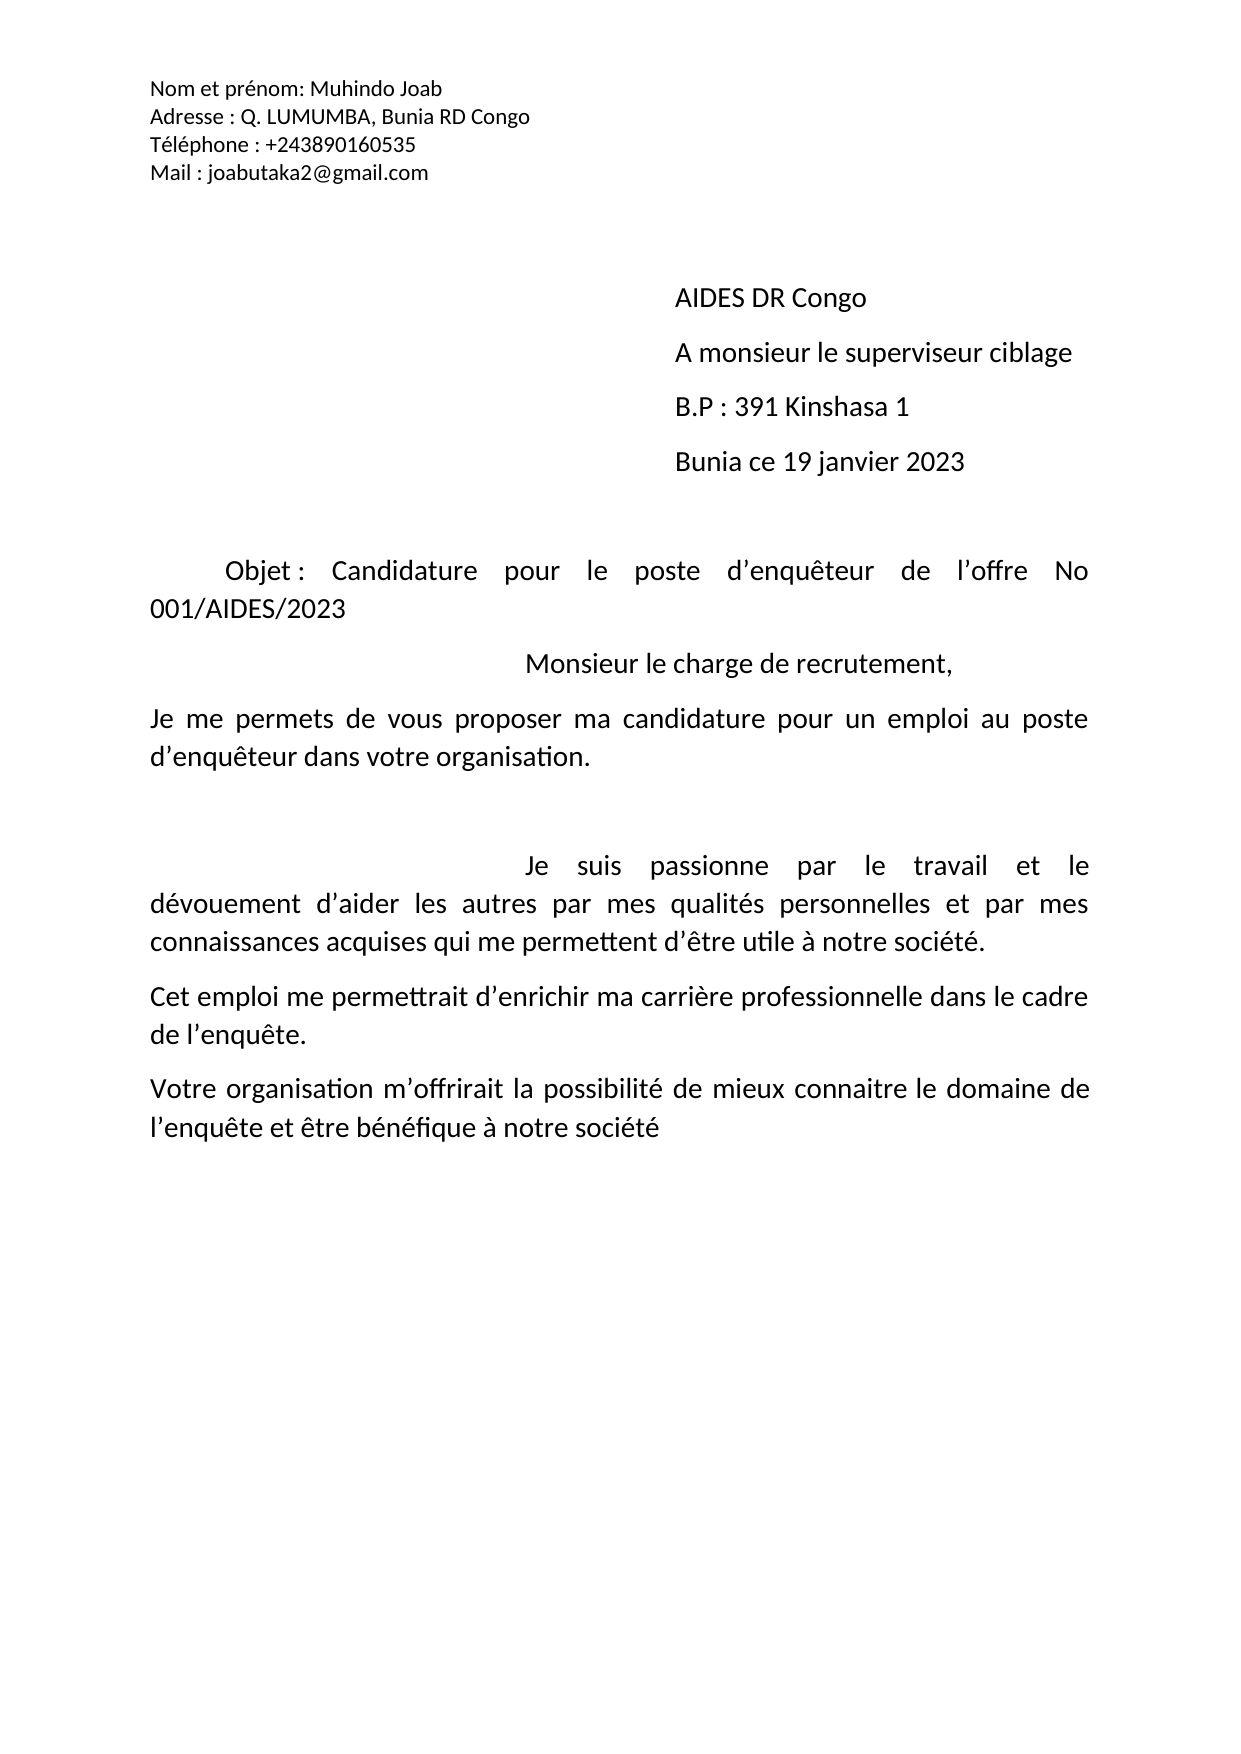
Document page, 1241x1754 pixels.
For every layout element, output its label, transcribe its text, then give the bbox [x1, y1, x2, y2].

text B.P : 391 Kinshasa 1 [150, 388, 1090, 424]
text Je suis passionne par le travail et le dévouement d’aider les autres par mes qualités personnelles et par mes connaissances acquises qui me permettent d’être utile à notre société. [150, 847, 1090, 959]
text Bunia ce 19 janvier 2023 [150, 443, 1090, 479]
text Je me permets de vous proposer ma candidature pour un emploi au poste d’enquêteur dans votre organisation. [150, 700, 1090, 773]
text AIDES DR Congo [150, 279, 1090, 314]
text Monsieur le charge de recrutement, [150, 645, 1090, 681]
text Votre organisation m’offrirait la possibilité de mieux connaitre le domaine de l’enquête et être bénéfique à notre société [150, 1071, 1090, 1144]
text Cet emploi me permettrait d’enrichir ma carrière professionnelle dans le cadre de l’enquête. [150, 978, 1090, 1052]
text A monsieur le superviseur ciblage [150, 334, 1090, 369]
text Objet : Candidature pour le poste d’enquêteur de l’offre No 001/AIDES/2023 [150, 552, 1090, 626]
